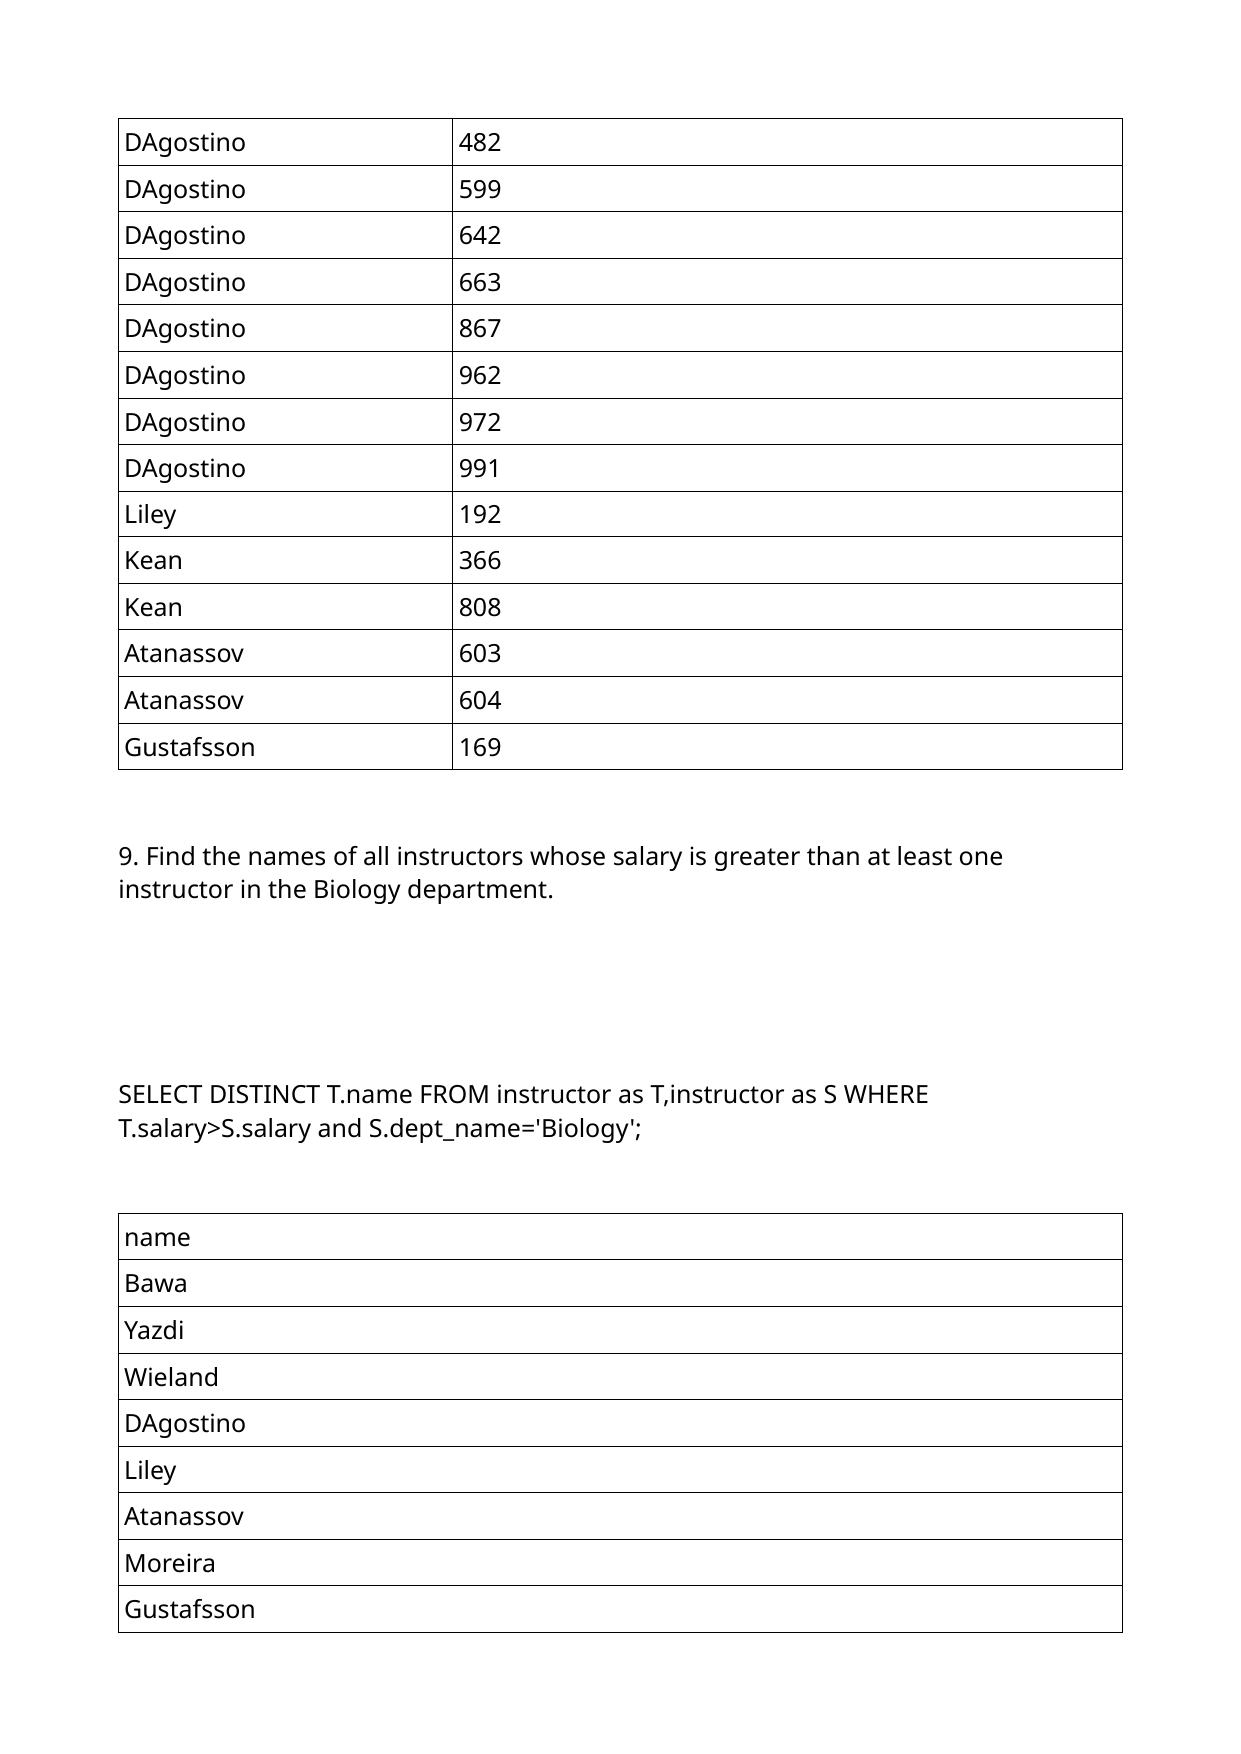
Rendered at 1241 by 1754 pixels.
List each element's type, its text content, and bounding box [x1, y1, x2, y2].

table_cell DAgostino [119, 445, 452, 491]
text 9. Find the names of all instructors whose salary is greater than at least one instructor in the Biology department. [118, 838, 1122, 906]
table_header name [119, 1214, 1122, 1259]
table_cell 599 [453, 166, 1122, 211]
table_cell 482 [453, 119, 1122, 165]
table_cell 972 [453, 399, 1122, 444]
table_cell DAgostino [119, 119, 452, 165]
table_cell 867 [453, 305, 1122, 351]
table_cell 192 [453, 492, 1122, 536]
table_cell 642 [453, 212, 1122, 258]
table_cell DAgostino [119, 352, 452, 397]
table_cell 366 [453, 537, 1122, 583]
table_cell DAgostino [119, 259, 452, 304]
table_cell Moreira [119, 1540, 1122, 1585]
table_cell Liley [119, 1447, 1122, 1492]
table_cell DAgostino [119, 1400, 1122, 1446]
table_cell Gustafsson [119, 724, 452, 769]
table_cell Gustafsson [119, 1586, 1122, 1632]
table_cell Atanassov [119, 630, 452, 676]
table_cell 604 [453, 677, 1122, 722]
table_cell DAgostino [119, 305, 452, 351]
text SELECT DISTINCT T.name FROM instructor as T,instructor as S WHERE T.salary>S.salary and S.dept_name='Biology'; [118, 1077, 1122, 1145]
table_cell 663 [453, 259, 1122, 304]
table_cell Liley [119, 492, 452, 536]
table_cell Atanassov [119, 677, 452, 722]
table_cell DAgostino [119, 166, 452, 211]
table_cell Atanassov [119, 1493, 1122, 1539]
table_cell DAgostino [119, 212, 452, 258]
table_cell 808 [453, 584, 1122, 629]
table_cell 603 [453, 630, 1122, 676]
table_cell Wieland [119, 1354, 1122, 1399]
table_cell Kean [119, 584, 452, 629]
table_cell Bawa [119, 1260, 1122, 1306]
table_cell 962 [453, 352, 1122, 397]
table_cell Yazdi [119, 1307, 1122, 1352]
table_cell Kean [119, 537, 452, 583]
table_cell 991 [453, 445, 1122, 491]
table_cell 169 [453, 724, 1122, 769]
table_cell DAgostino [119, 399, 452, 444]
